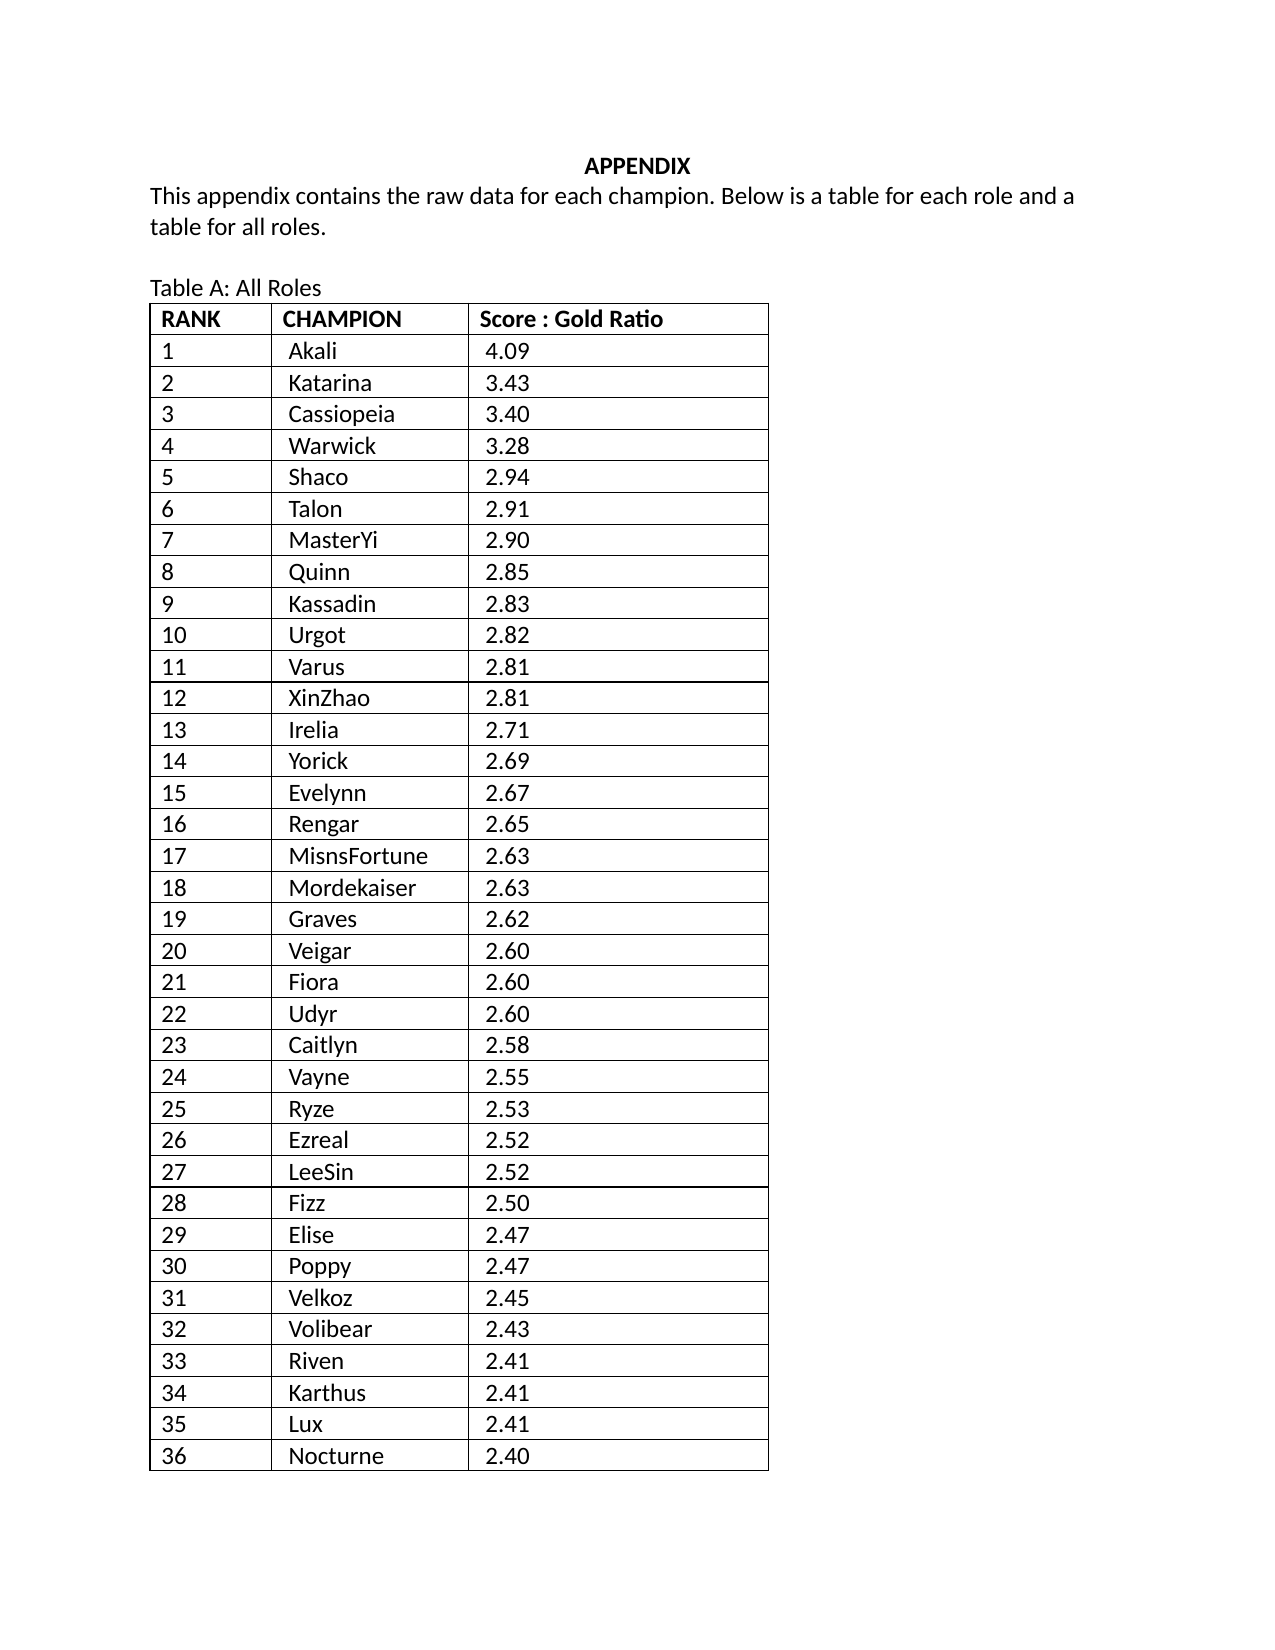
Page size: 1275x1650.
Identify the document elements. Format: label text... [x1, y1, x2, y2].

table_cell Rengar [272, 809, 468, 839]
table_cell 2.41 [469, 1377, 768, 1407]
table_cell 8 [151, 556, 271, 587]
table_cell 2.47 [469, 1251, 768, 1281]
table_cell 32 [151, 1314, 271, 1344]
table_cell 2.63 [469, 872, 768, 902]
table_cell 19 [151, 903, 271, 934]
table_cell 23 [151, 1030, 271, 1060]
table_cell 11 [151, 651, 271, 681]
table_cell 2.40 [469, 1440, 768, 1470]
table_cell 2.71 [469, 714, 768, 744]
table_cell Volibear [272, 1314, 468, 1344]
table_cell 4 [151, 430, 271, 460]
table_cell Fiora [272, 966, 468, 997]
text This appendix contains the raw data for each champion. Below is a table for each role and a table for all roles. [150, 181, 1125, 242]
table_cell 35 [151, 1408, 271, 1439]
table_cell 34 [151, 1377, 271, 1407]
table_cell Karthus [272, 1377, 468, 1407]
table_cell Evelynn [272, 777, 468, 808]
table_cell 33 [151, 1345, 271, 1376]
table_cell Graves [272, 903, 468, 934]
table_cell LeeSin [272, 1156, 468, 1186]
table_cell Irelia [272, 714, 468, 744]
table_cell 18 [151, 872, 271, 902]
table_cell 21 [151, 966, 271, 997]
table_cell 22 [151, 998, 271, 1028]
table_cell Poppy [272, 1251, 468, 1281]
table_cell 13 [151, 714, 271, 744]
table_cell 2.85 [469, 556, 768, 587]
table_cell 10 [151, 619, 271, 650]
table_cell Urgot [272, 619, 468, 650]
table_cell 7 [151, 525, 271, 555]
table_cell 17 [151, 840, 271, 871]
table_cell 2.90 [469, 525, 768, 555]
table_cell MasterYi [272, 525, 468, 555]
table_cell 4.09 [469, 335, 768, 366]
table_cell 1 [151, 335, 271, 366]
table_cell 2.55 [469, 1061, 768, 1092]
table_cell 3.40 [469, 398, 768, 429]
table_cell 2.82 [469, 619, 768, 650]
table_cell Fizz [272, 1188, 468, 1218]
table_header CHAMPION [272, 304, 468, 334]
table_cell 29 [151, 1219, 271, 1249]
table_cell 16 [151, 809, 271, 839]
table_cell 2.81 [469, 683, 768, 713]
table_cell 9 [151, 588, 271, 618]
table_cell 2.60 [469, 966, 768, 997]
table_header RANK [151, 304, 271, 334]
table_cell 2.69 [469, 746, 768, 776]
table_cell 2.67 [469, 777, 768, 808]
table_cell Quinn [272, 556, 468, 587]
table_cell 2.41 [469, 1408, 768, 1439]
table_cell Udyr [272, 998, 468, 1028]
table_cell 27 [151, 1156, 271, 1186]
table_cell Shaco [272, 461, 468, 492]
table_cell 3 [151, 398, 271, 429]
table_cell Vayne [272, 1061, 468, 1092]
table_cell 5 [151, 461, 271, 492]
table_cell 2.47 [469, 1219, 768, 1249]
table_cell 2.91 [469, 493, 768, 523]
table_cell XinZhao [272, 683, 468, 713]
table_cell Velkoz [272, 1282, 468, 1313]
table_cell 2.60 [469, 998, 768, 1028]
table_cell 26 [151, 1124, 271, 1155]
table_header Score : Gold Ratio [469, 304, 768, 334]
table_cell Ezreal [272, 1124, 468, 1155]
table_cell 14 [151, 746, 271, 776]
table_cell Nocturne [272, 1440, 468, 1470]
table_cell 3.28 [469, 430, 768, 460]
table_cell Cassiopeia [272, 398, 468, 429]
table_cell 2.63 [469, 840, 768, 871]
table_cell Veigar [272, 935, 468, 965]
table_cell 3.43 [469, 367, 768, 397]
table_cell 12 [151, 683, 271, 713]
table_cell 20 [151, 935, 271, 965]
table_cell Akali [272, 335, 468, 366]
text Table A: All Roles [150, 272, 1125, 303]
table_cell Kassadin [272, 588, 468, 618]
table_cell 2 [151, 367, 271, 397]
table_cell 2.60 [469, 935, 768, 965]
table_cell 2.62 [469, 903, 768, 934]
table_cell 2.52 [469, 1156, 768, 1186]
table_cell 30 [151, 1251, 271, 1281]
table_cell 2.58 [469, 1030, 768, 1060]
table_cell 2.94 [469, 461, 768, 492]
table_cell Talon [272, 493, 468, 523]
table_cell 2.43 [469, 1314, 768, 1344]
table_cell Warwick [272, 430, 468, 460]
table_cell 2.53 [469, 1093, 768, 1123]
table_cell Katarina [272, 367, 468, 397]
table_cell Riven [272, 1345, 468, 1376]
table_cell MisnsFortune [272, 840, 468, 871]
table_cell Mordekaiser [272, 872, 468, 902]
text APPENDIX [150, 150, 1125, 181]
table_cell 28 [151, 1188, 271, 1218]
table_cell 25 [151, 1093, 271, 1123]
table_cell 15 [151, 777, 271, 808]
table_cell Caitlyn [272, 1030, 468, 1060]
table_cell 24 [151, 1061, 271, 1092]
table_cell 2.52 [469, 1124, 768, 1155]
table_cell Yorick [272, 746, 468, 776]
table_cell 2.81 [469, 651, 768, 681]
table_cell 2.45 [469, 1282, 768, 1313]
table_cell Varus [272, 651, 468, 681]
table_cell 36 [151, 1440, 271, 1470]
table_cell 2.41 [469, 1345, 768, 1376]
table_cell Ryze [272, 1093, 468, 1123]
table_cell Elise [272, 1219, 468, 1249]
table_cell 2.83 [469, 588, 768, 618]
table_cell 6 [151, 493, 271, 523]
table_cell 31 [151, 1282, 271, 1313]
table_cell Lux [272, 1408, 468, 1439]
table_cell 2.65 [469, 809, 768, 839]
table_cell 2.50 [469, 1188, 768, 1218]
